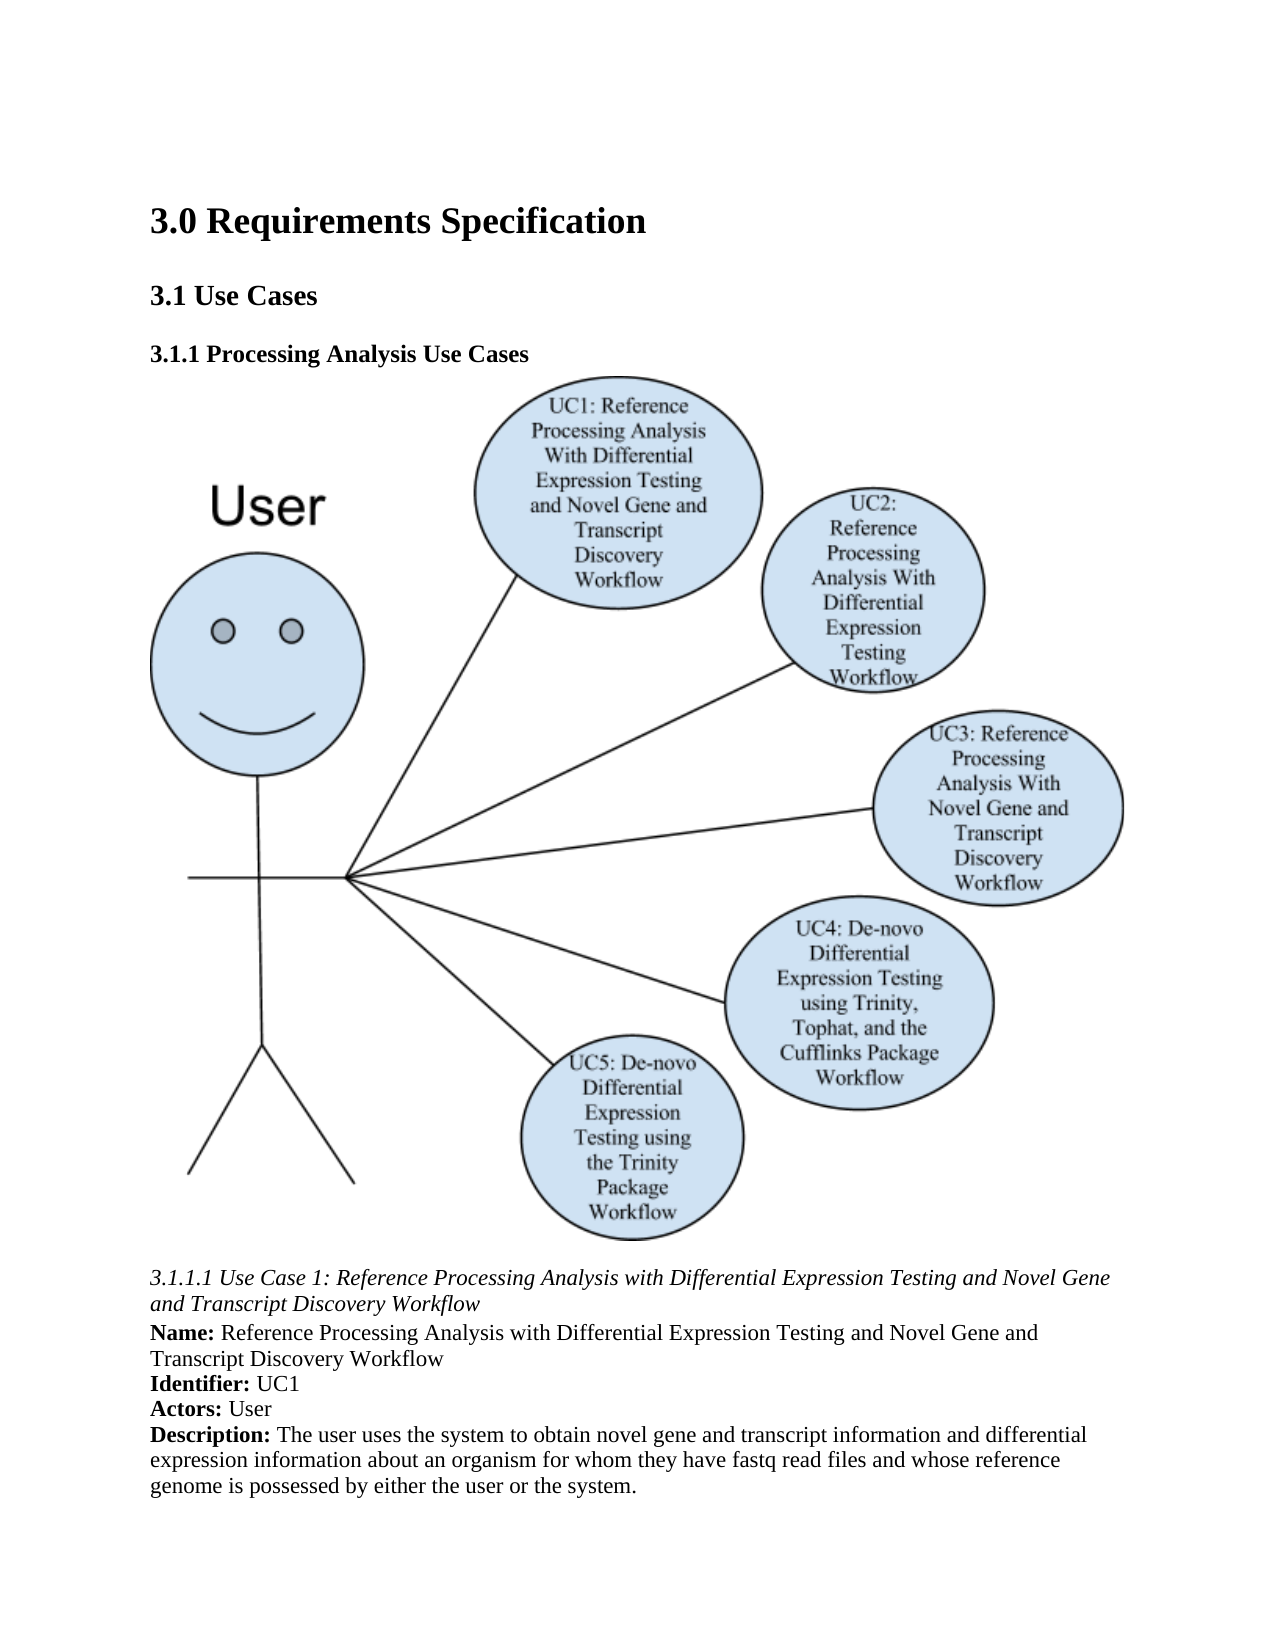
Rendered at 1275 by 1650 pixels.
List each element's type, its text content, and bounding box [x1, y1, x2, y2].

subtitle 3.1.1.1 Use Case 1: Reference Processing Analysis with Differential Expression Testing and Novel Gene and Transcript Discovery Workflow [150, 1265, 1125, 1316]
text Actors: User [150, 1396, 1125, 1422]
subtitle 3.1.1 Processing Analysis Use Cases [150, 341, 1125, 368]
text Description: The user uses the system to obtain novel gene and transcript information and differential expression information about an organism for whom they have fastq read files and whose reference genome is possessed by either the user or the system. [150, 1422, 1125, 1498]
text Name: Reference Processing Analysis with Differential Expression Testing and Novel Gene and Transcript Discovery Workflow [150, 1320, 1125, 1371]
subtitle 3.1 Use Cases [150, 279, 1125, 311]
text Identifier: UC1 [150, 1371, 1125, 1396]
picture [150, 376, 1125, 1241]
subtitle 3.0 Requirements Specification [150, 200, 1125, 242]
